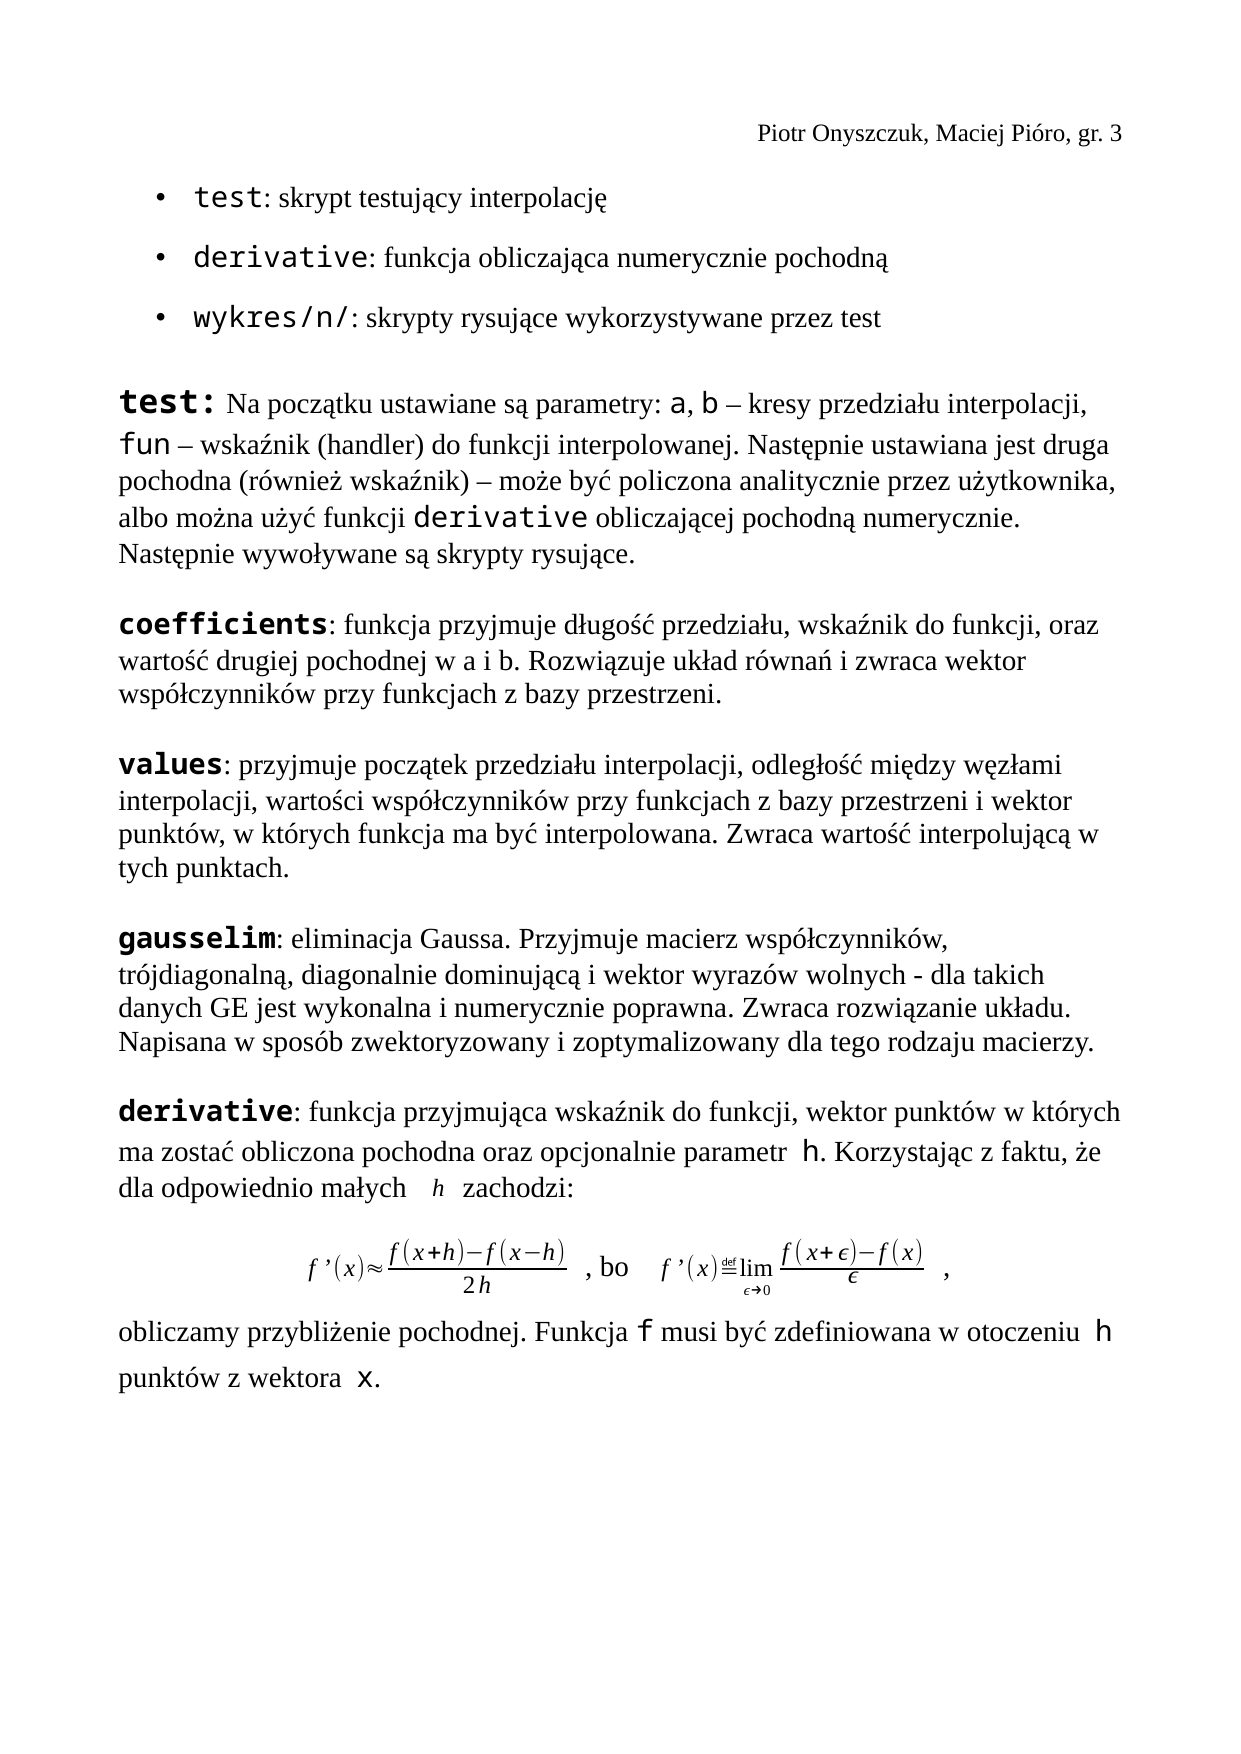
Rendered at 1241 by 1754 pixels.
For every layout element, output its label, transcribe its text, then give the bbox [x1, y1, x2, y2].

subtitle coefficients: funkcja przyjmuje długość przedziału, wskaźnik do funkcji, oraz wartość drugiej pochodnej w a i b. Rozwiązuje układ równań i zwraca wektor współczynników przy funkcjach z bazy przestrzeni. [118, 603, 1122, 710]
list wykres/n/: skrypty rysujące wykorzystywane przez test [156, 297, 1122, 336]
text obliczamy przybliżenie pochodnej. Funkcja f musi być zdefiniowana w otoczeniu h punktów z wektora x. [118, 1311, 1122, 1396]
subtitle values: przyjmuje początek przedziału interpolacji, odległość między węzłami interpolacji, wartości współczynników przy funkcjach z bazy przestrzeni i wektor punktów, w których funkcja ma być interpolowana. Zwraca wartość interpolującą w tych punktach. [118, 743, 1122, 884]
subtitle test: Na początku ustawiane są parametry: a, b – kresy przedziału interpolacji, fun – wskaźnik (handler) do funkcji interpolowanej. Następnie ustawiana jest druga pochodna (również wskaźnik) – może być policzona analitycznie przez użytkownika, albo można użyć funkcji derivative obliczającej pochodną numerycznie. Następnie wywoływane są skrypty rysujące. [118, 378, 1122, 570]
subtitle derivative: funkcja przyjmująca wskaźnik do funkcji, wektor punktów w których ma zostać obliczona pochodna oraz opcjonalnie parametr h. Korzystając z faktu, że dla odpowiednio małych zachodzi: [118, 1091, 1122, 1204]
list test: skrypt testujący interpolację [156, 176, 1122, 216]
subtitle gausselim: eliminacja Gaussa. Przyjmuje macierz współczynników, trójdiagonalną, diagonalnie dominującą i wektor wyrazów wolnych - dla takich danych GE jest wykonalna i numerycznie poprawna. Zwraca rozwiązanie układu. Napisana w sposób zwektoryzowany i zoptymalizowany dla tego rodzaju macierzy. [118, 917, 1122, 1057]
list derivative: funkcja obliczająca numerycznie pochodną [156, 237, 1122, 276]
subtitle , bo , [118, 1237, 1122, 1298]
